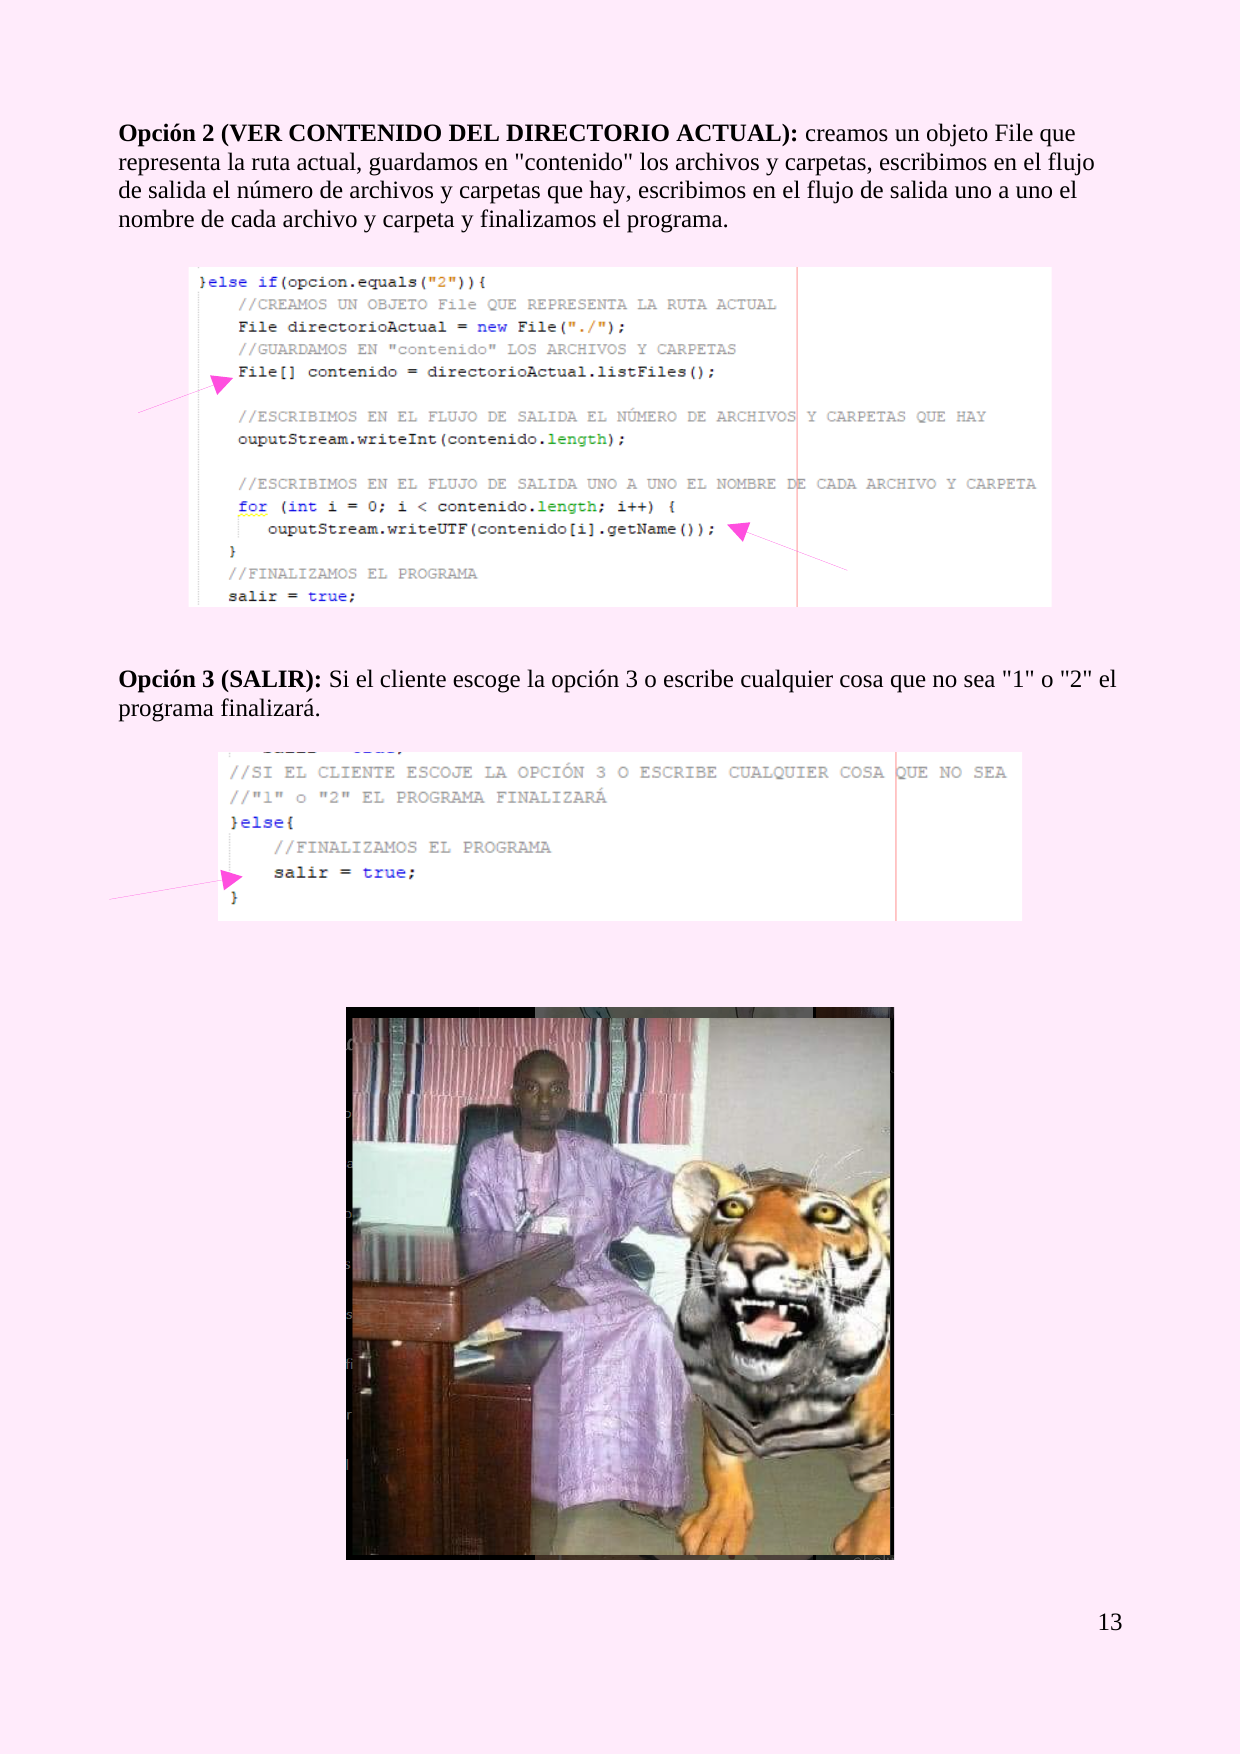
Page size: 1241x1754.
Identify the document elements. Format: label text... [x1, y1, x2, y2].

picture [346, 1007, 895, 1560]
picture [188, 267, 1052, 607]
text Opción 2 (VER CONTENIDO DEL DIRECTORIO ACTUAL): creamos un objeto File que representa la ruta actual, guardamos en "contenido" los archivos y carpetas, escribimos en el flujo de salida el número de archivos y carpetas que hay, escribimos en el flujo de salida uno a uno el nombre de cada archivo y carpeta y finalizamos el programa. [118, 118, 1122, 233]
picture [218, 752, 1023, 921]
text Opción 3 (SALIR): Si el cliente escoge la opción 3 o escribe cualquier cosa que no sea "1" o "2" el programa finalizará. [118, 664, 1122, 722]
